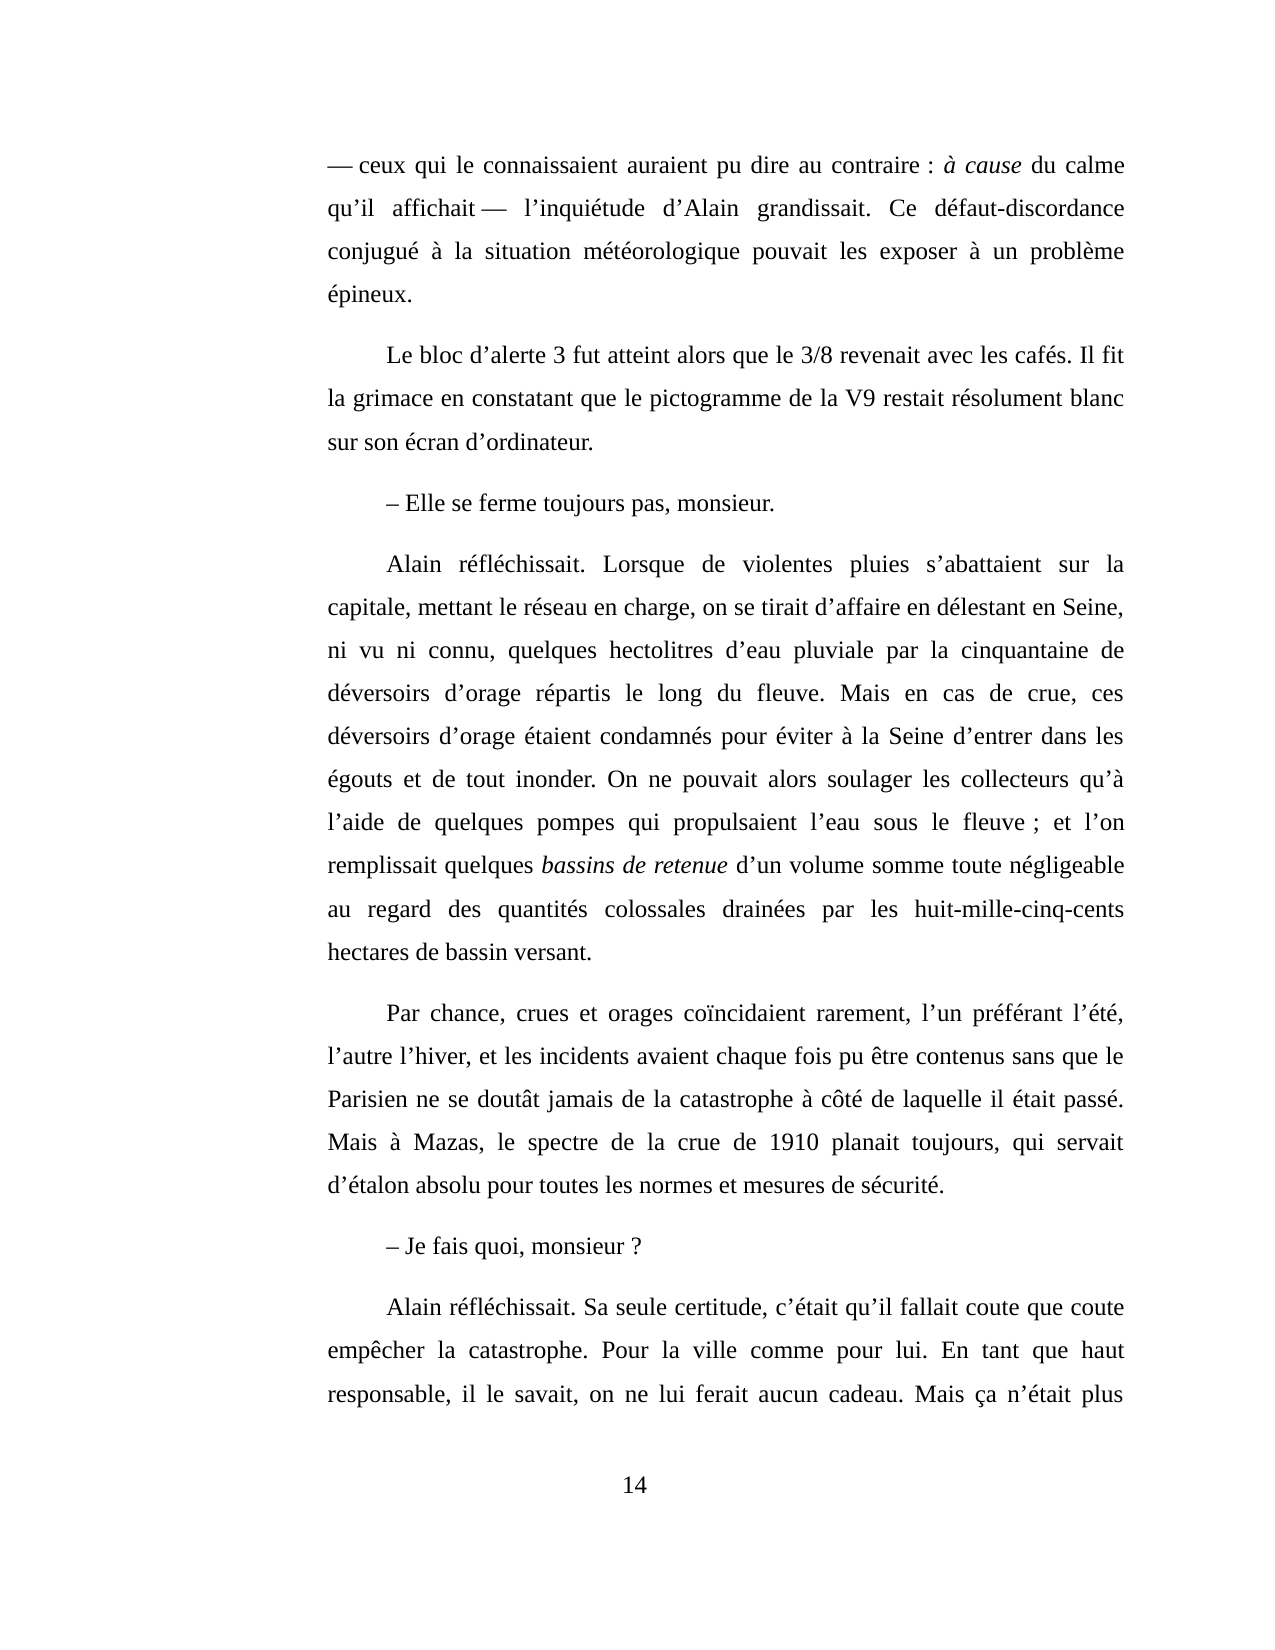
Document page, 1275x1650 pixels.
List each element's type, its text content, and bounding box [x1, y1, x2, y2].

text Par chance, crues et orages coïncidaient rarement, l’un préférant l’été, l’autre l’hiver, et les incidents avaient chaque fois pu être contenus sans que le Parisien ne se doutât jamais de la catastrophe à côté de laquelle il était passé. Mais à Mazas, le spectre de la crue de 1910 planait toujours, qui servait d’étalon absolu pour toutes les normes et mesures de sécurité. [327, 998, 1125, 1199]
text — ceux qui le connaissaient auraient pu dire au contraire : à cause du calme qu’il affichait — l’inquiétude d’Alain grandissait. Ce défaut-discordance conjugué à la situation météorologique pouvait les exposer à un problème épineux. [327, 150, 1125, 308]
text Alain réfléchissait. Lorsque de violentes pluies s’abattaient sur la capitale, mettant le réseau en charge, on se tirait d’affaire en délestant en Seine, ni vu ni connu, quelques hectolitres d’eau pluviale par la cinquantaine de déversoirs d’orage répartis le long du fleuve. Mais en cas de crue, ces déversoirs d’orage étaient condamnés pour éviter à la Seine d’entrer dans les égouts et de tout inonder. On ne pouvait alors soulager les collecteurs qu’à l’aide de quelques pompes qui propulsaient l’eau sous le fleuve ; et l’on remplissait quelques bassins de retenue d’un volume somme toute négligeable au regard des quantités colossales drainées par les huit-mille-cinq-cents hectares de bassin versant. [327, 549, 1125, 966]
text Le bloc d’alerte 3 fut atteint alors que le 3/8 revenait avec les cafés. Il fit la grimace en constatant que le pictogramme de la V9 restait résolument blanc sur son écran d’ordinateur. [327, 340, 1125, 455]
text – Elle se ferme toujours pas, monsieur. [327, 488, 1125, 516]
text – Je fais quoi, monsieur ? [327, 1231, 1125, 1260]
text Alain réfléchissait. Sa seule certitude, c’était qu’il fallait coute que coute empêcher la catastrophe. Pour la ville comme pour lui. En tant que haut responsable, il le savait, on ne lui ferait aucun cadeau. Mais ça n’était plus [327, 1292, 1125, 1407]
